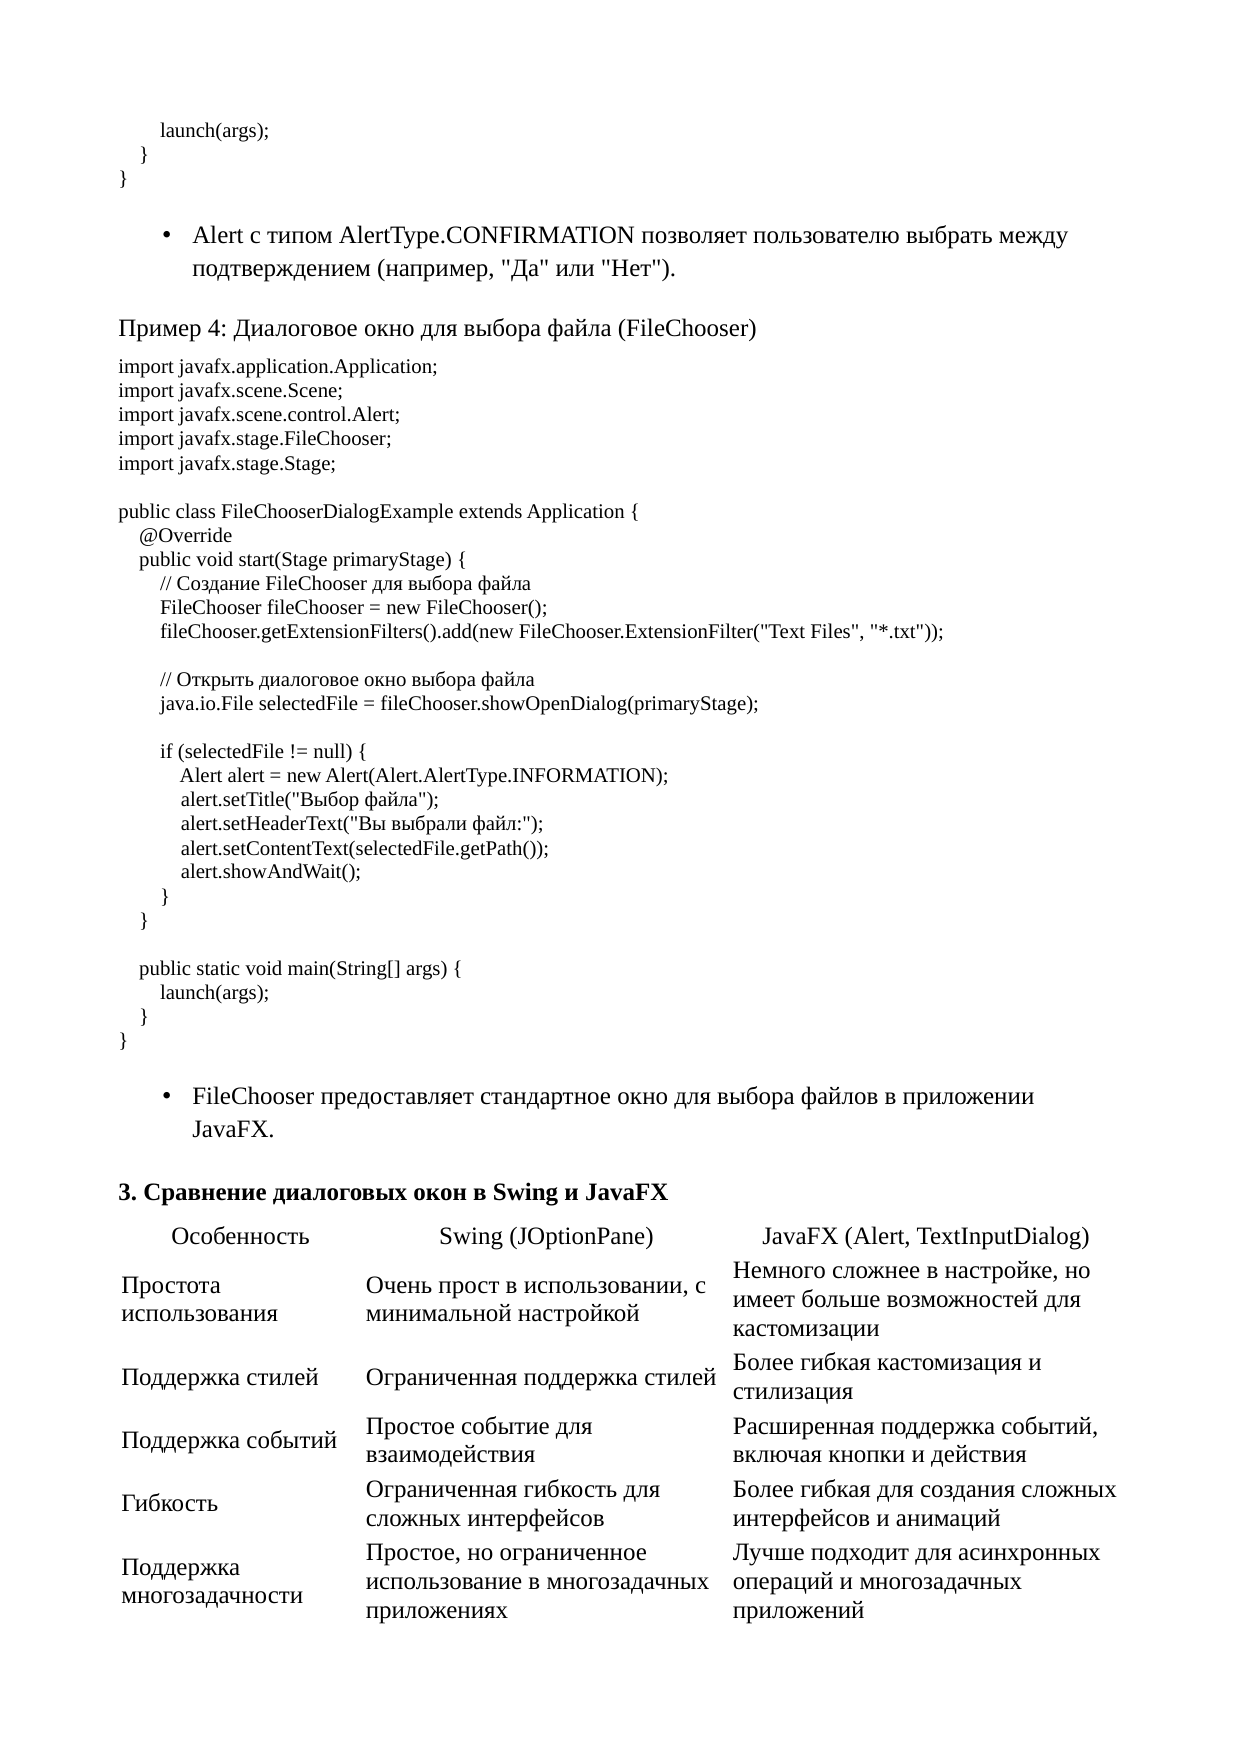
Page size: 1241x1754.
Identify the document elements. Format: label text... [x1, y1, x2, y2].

text import javafx.application.Application; [118, 354, 1122, 378]
table_cell Более гибкая для создания сложных интерфейсов и анимаций [730, 1471, 1122, 1534]
text } [118, 883, 1122, 908]
text java.io.File selectedFile = fileChooser.showOpenDialog(primaryStage); [118, 691, 1122, 715]
table_cell Простота использования [118, 1253, 363, 1344]
table_cell Расширенная поддержка событий, включая кнопки и действия [730, 1408, 1122, 1471]
text } [118, 1004, 1122, 1028]
text // Создание FileChooser для выбора файла [118, 571, 1122, 595]
table_cell Немного сложнее в настройке, но имеет больше возможностей для кастомизации [730, 1253, 1122, 1344]
text import javafx.stage.FileChooser; [118, 426, 1122, 450]
table_cell Ограниченная поддержка стилей [363, 1345, 730, 1408]
text } [118, 1028, 1122, 1052]
table_cell Более гибкая кастомизация и стилизация [730, 1345, 1122, 1408]
table_cell Поддержка стилей [118, 1345, 363, 1408]
text public class FileChooserDialogExample extends Application { [118, 498, 1122, 523]
text fileChooser.getExtensionFilters().add(new FileChooser.ExtensionFilter("Text Files", "*.txt")); [118, 619, 1122, 643]
text import javafx.scene.control.Alert; [118, 402, 1122, 426]
subtitle 3. Сравнение диалоговых окон в Swing и JavaFX [118, 1177, 1122, 1205]
table_cell Ограниченная гибкость для сложных интерфейсов [363, 1471, 730, 1534]
text // Открыть диалоговое окно выбора файла [118, 667, 1122, 691]
text launch(args); [118, 980, 1122, 1004]
text } [118, 142, 1122, 166]
table_cell Поддержка многозадачности [118, 1535, 363, 1627]
list Alert с типом AlertType.CONFIRMATION позволяет пользователю выбрать между подтверждением (например, "Да" или "Нет"). [162, 220, 1122, 282]
text public void start(Stage primaryStage) { [118, 547, 1122, 571]
table_cell Очень прост в использовании, с минимальной настройкой [363, 1253, 730, 1344]
subtitle Пример 4: Диалоговое окно для выбора файла (FileChooser) [118, 313, 1122, 342]
text Alert alert = new Alert(Alert.AlertType.INFORMATION); [118, 763, 1122, 787]
table_header Swing (JOptionPane) [363, 1218, 730, 1252]
table_cell Поддержка событий [118, 1408, 363, 1471]
table_cell Гибкость [118, 1471, 363, 1534]
list FileChooser предоставляет стандартное окно для выбора файлов в приложении JavaFX. [162, 1081, 1122, 1143]
text import javafx.scene.Scene; [118, 378, 1122, 402]
text @Override [118, 523, 1122, 547]
table_cell Лучше подходит для асинхронных операций и многозадачных приложений [730, 1535, 1122, 1627]
table_header JavaFX (Alert, TextInputDialog) [730, 1218, 1122, 1252]
text } [118, 166, 1122, 190]
table_cell Простое, но ограниченное использование в многозадачных приложениях [363, 1535, 730, 1627]
text alert.setHeaderText("Вы выбрали файл:"); [118, 811, 1122, 835]
text alert.showAndWait(); [118, 859, 1122, 883]
text alert.setTitle("Выбор файла"); [118, 787, 1122, 811]
table_cell Простое событие для взаимодействия [363, 1408, 730, 1471]
text if (selectedFile != null) { [118, 739, 1122, 763]
text launch(args); [118, 118, 1122, 142]
text } [118, 908, 1122, 932]
text alert.setContentText(selectedFile.getPath()); [118, 835, 1122, 859]
text FileChooser fileChooser = new FileChooser(); [118, 595, 1122, 619]
text import javafx.stage.Stage; [118, 450, 1122, 474]
text public static void main(String[] args) { [118, 956, 1122, 980]
table_header Особенность [118, 1218, 363, 1252]
